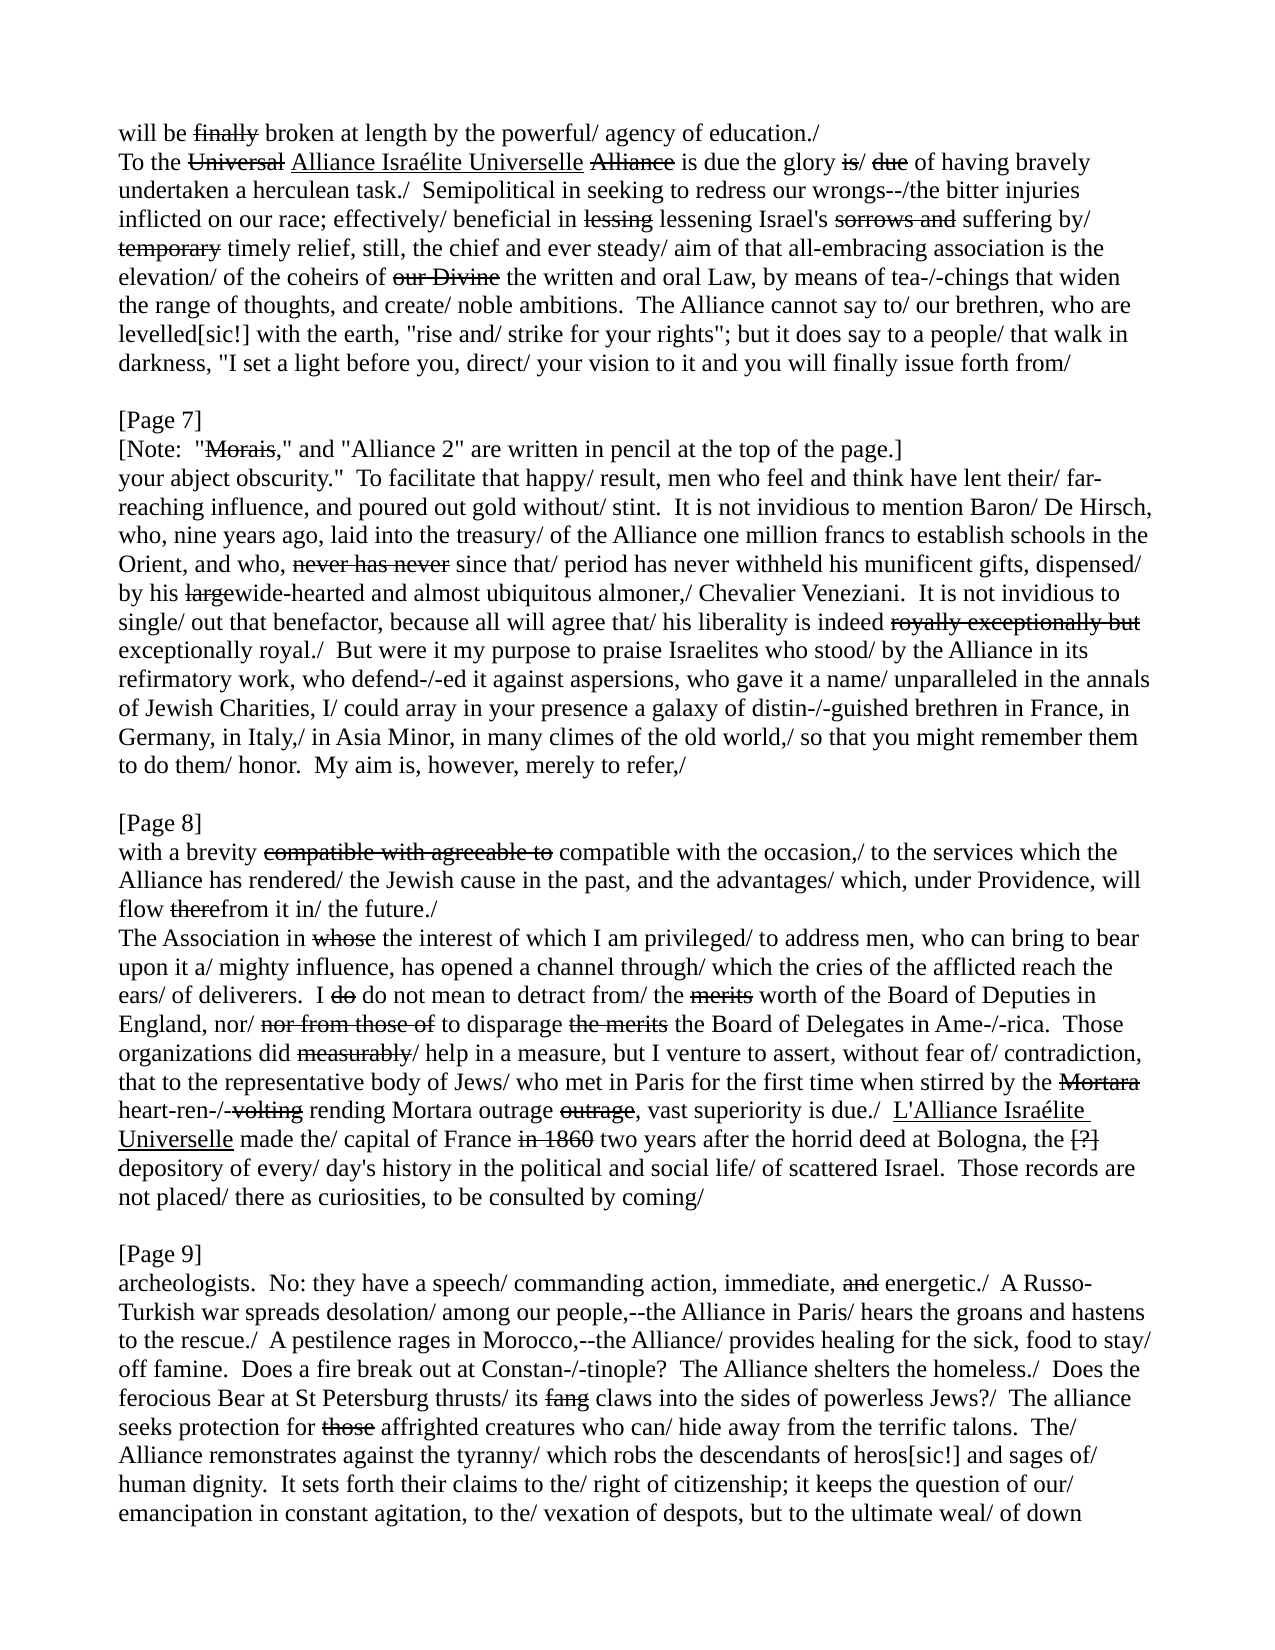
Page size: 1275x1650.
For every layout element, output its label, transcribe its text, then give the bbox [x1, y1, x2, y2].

text [Page 9] [118, 1239, 1157, 1268]
text [Note: "Morais," and "Alliance 2" are written in pencil at the top of the page.] [118, 434, 1157, 463]
text [Page 8] [118, 808, 1157, 837]
text with a brevity compatible with agreeable to compatible with the occasion,/ to the services which the Alliance has rendered/ the Jewish cause in the past, and the advantages/ which, under Providence, will flow therefrom it in/ the future./ [118, 837, 1157, 923]
text [Page 7] [118, 406, 1157, 434]
text will be finally broken at length by the powerful/ agency of education./ [118, 118, 1157, 147]
text The Association in whose the interest of which I am privileged/ to address men, who can bring to bear upon it a/ mighty influence, has opened a channel through/ which the cries of the afflicted reach the ears/ of deliverers. I do do not mean to detract from/ the merits worth of the Board of Deputies in England, nor/ nor from those of to disparage the merits the Board of Delegates in Ame-/-rica. Those organizations did measurably/ help in a measure, but I venture to assert, without fear of/ contradiction, that to the representative body of Jews/ who met in Paris for the first time when stirred by the Mortara heart-ren-/-volting rending Mortara outrage outrage, vast superiority is due./ L'Alliance Israélite Universelle made the/ capital of France in 1860 two years after the horrid deed at Bologna, the [?] depository of every/ day's history in the political and social life/ of scattered Israel. Those records are not placed/ there as curiosities, to be consulted by coming/ [118, 923, 1157, 1211]
text your abject obscurity." To facilitate that happy/ result, men who feel and think have lent their/ far-reaching influence, and poured out gold without/ stint. It is not invidious to mention Baron/ De Hirsch, who, nine years ago, laid into the treasury/ of the Alliance one million francs to establish schools in the Orient, and who, never has never since that/ period has never withheld his munificent gifts, dispensed/ by his largewide-hearted and almost ubiquitous almoner,/ Chevalier Veneziani. It is not invidious to single/ out that benefactor, because all will agree that/ his liberality is indeed royally exceptionally but exceptionally royal./ But were it my purpose to praise Israelites who stood/ by the Alliance in its refirmatory work, who defend-/-ed it against aspersions, who gave it a name/ unparalleled in the annals of Jewish Charities, I/ could array in your presence a galaxy of distin-/-guished brethren in France, in Germany, in Italy,/ in Asia Minor, in many climes of the old world,/ so that you might remember them to do them/ honor. My aim is, however, merely to refer,/ [118, 463, 1157, 779]
text To the Universal Alliance Israélite Universelle Alliance is due the glory is/ due of having bravely undertaken a herculean task./ Semipolitical in seeking to redress our wrongs--/the bitter injuries inflicted on our race; effectively/ beneficial in lessing lessening Israel's sorrows and suffering by/ temporary timely relief, still, the chief and ever steady/ aim of that all-embracing association is the elevation/ of the coheirs of our Divine the written and oral Law, by means of tea-/-chings that widen the range of thoughts, and create/ noble ambitions. The Alliance cannot say to/ our brethren, who are levelled[sic!] with the earth, "rise and/ strike for your rights"; but it does say to a people/ that walk in darkness, "I set a light before you, direct/ your vision to it and you will finally issue forth from/ [118, 147, 1157, 377]
text archeologists. No: they have a speech/ commanding action, immediate, and energetic./ A Russo-Turkish war spreads desolation/ among our people,--the Alliance in Paris/ hears the groans and hastens to the rescue./ A pestilence rages in Morocco,--the Alliance/ provides healing for the sick, food to stay/ off famine. Does a fire break out at Constan-/-tinople? The Alliance shelters the homeless./ Does the ferocious Bear at St Petersburg thrusts/ its fang claws into the sides of powerless Jews?/ The alliance seeks protection for those affrighted creatures who can/ hide away from the terrific talons. The/ Alliance remonstrates against the tyranny/ which robs the descendants of heros[sic!] and sages of/ human dignity. It sets forth their claims to the/ right of citizenship; it keeps the question of our/ emancipation in constant agitation, to the/ vexation of despots, but to the ultimate weal/ of down [118, 1268, 1157, 1527]
